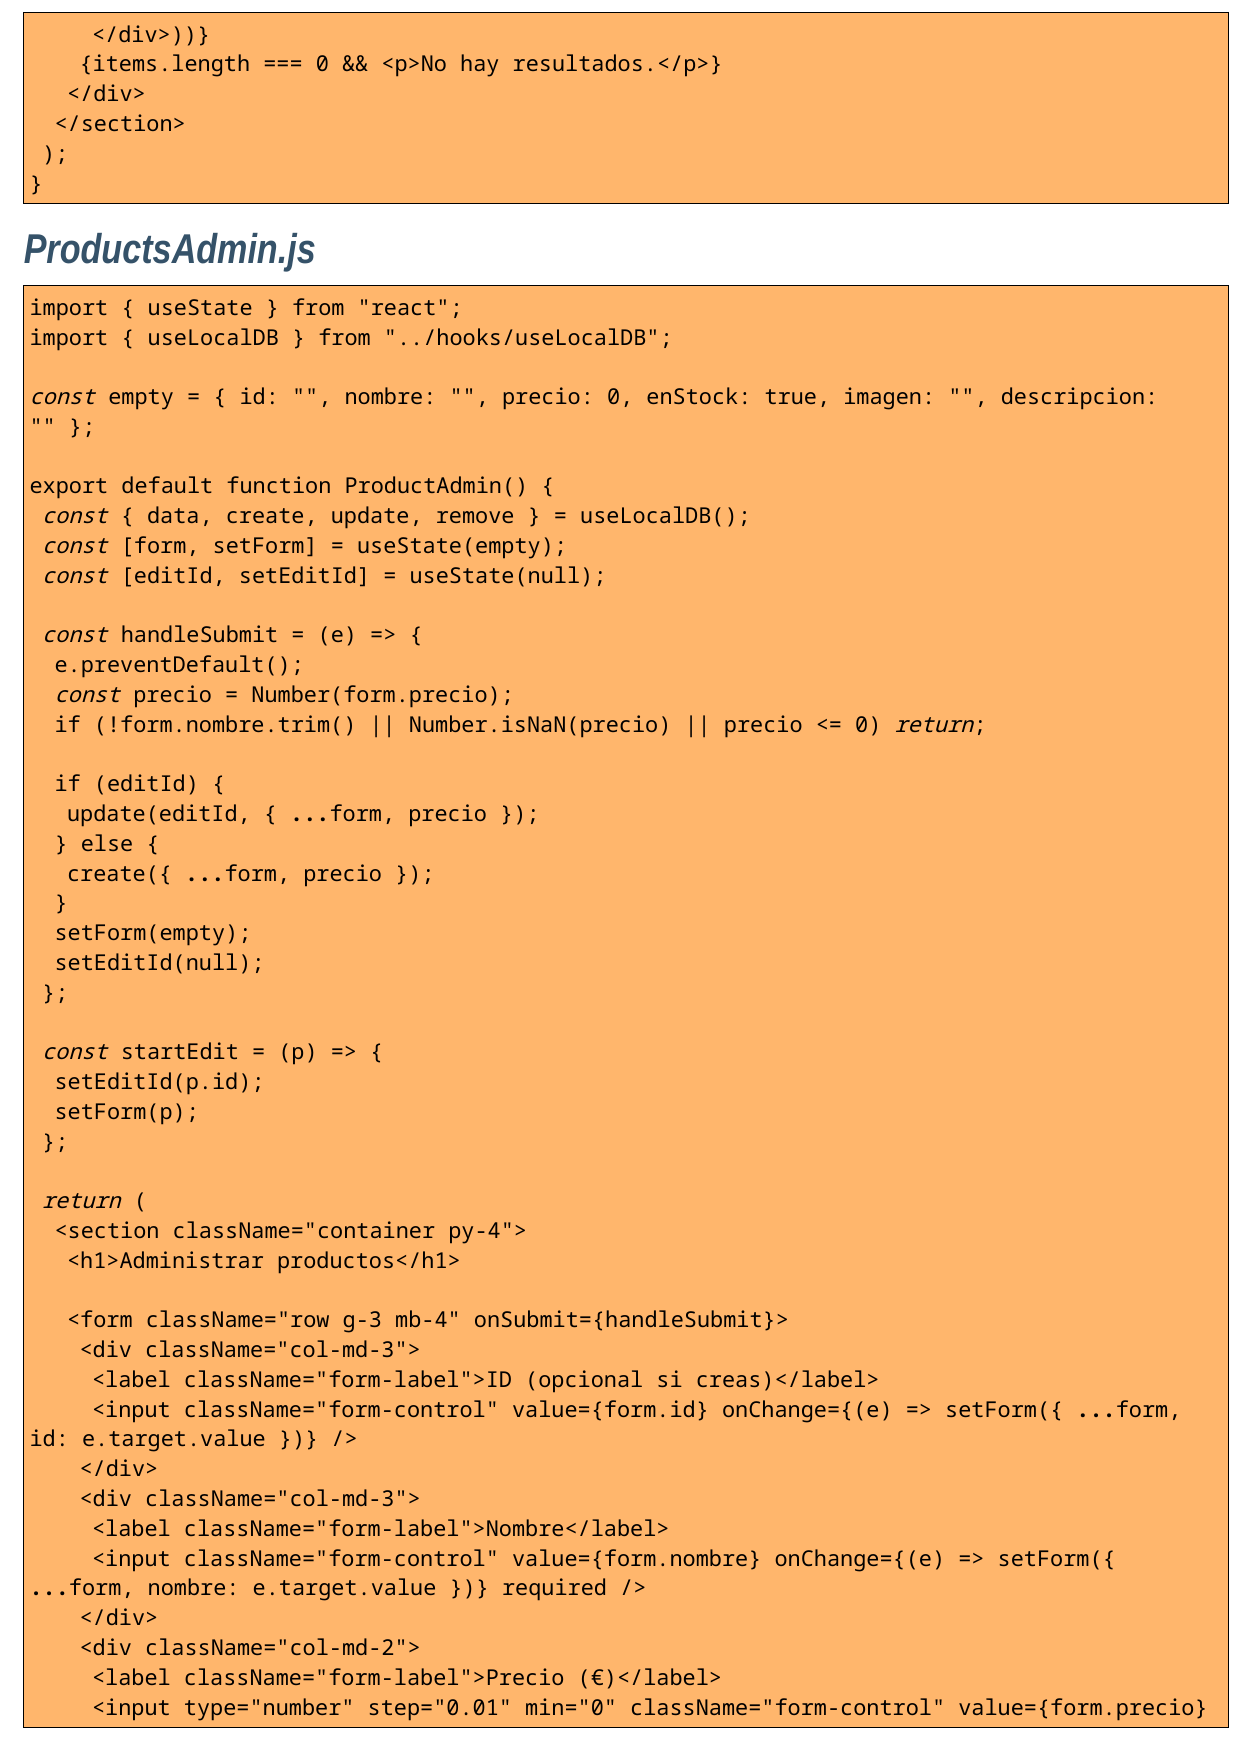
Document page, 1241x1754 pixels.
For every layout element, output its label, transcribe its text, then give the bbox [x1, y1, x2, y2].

subtitle ProductsAdmin.js [23, 225, 1228, 273]
table_header import { useState } from "react"; import { useLocalDB } from "../hooks/useLocalDB"; const empty = { id: "", nombre: "", precio: 0, enStock: true, imagen: "", descripcion: "" }; export default function ProductAdmin() { const { data, create, update, remove } = useLocalDB(); const [form, setForm] = useState(empty); const [editId, setEditId] = useState(null); const handleSubmit = (e) => { e.preventDefault(); const precio = Number(form.precio); if (!form.nombre.trim() || Number.isNaN(precio) || precio <= 0) return; if (editId) { update(editId, { ...form, precio }); } else { create({ ...form, precio }); } setForm(empty); setEditId(null); }; const startEdit = (p) => { setEditId(p.id); setForm(p); }; return ( <section className="container py-4"> <h1>Administrar productos</h1> <form className="row g-3 mb-4" onSubmit={handleSubmit}> <div className="col-md-3"> <label className="form-label">ID (opcional si creas)</label> <input className="form-control" value={form.id} onChange={(e) => setForm({ ...form, id: e.target.value })} /> </div> <div className="col-md-3"> <label className="form-label">Nombre</label> <input className="form-control" value={form.nombre} onChange={(e) => setForm({ ...form, nombre: e.target.value })} required /> </div> <div className="col-md-2"> <label className="form-label">Precio (€)</label> <input type="number" step="0.01" min="0" className="form-control" value={form.precio} [24, 286, 1228, 1727]
table_header </div>))} {items.length === 0 && <p>No hay resultados.</p>} </div> </section> ); } [24, 13, 1228, 203]
